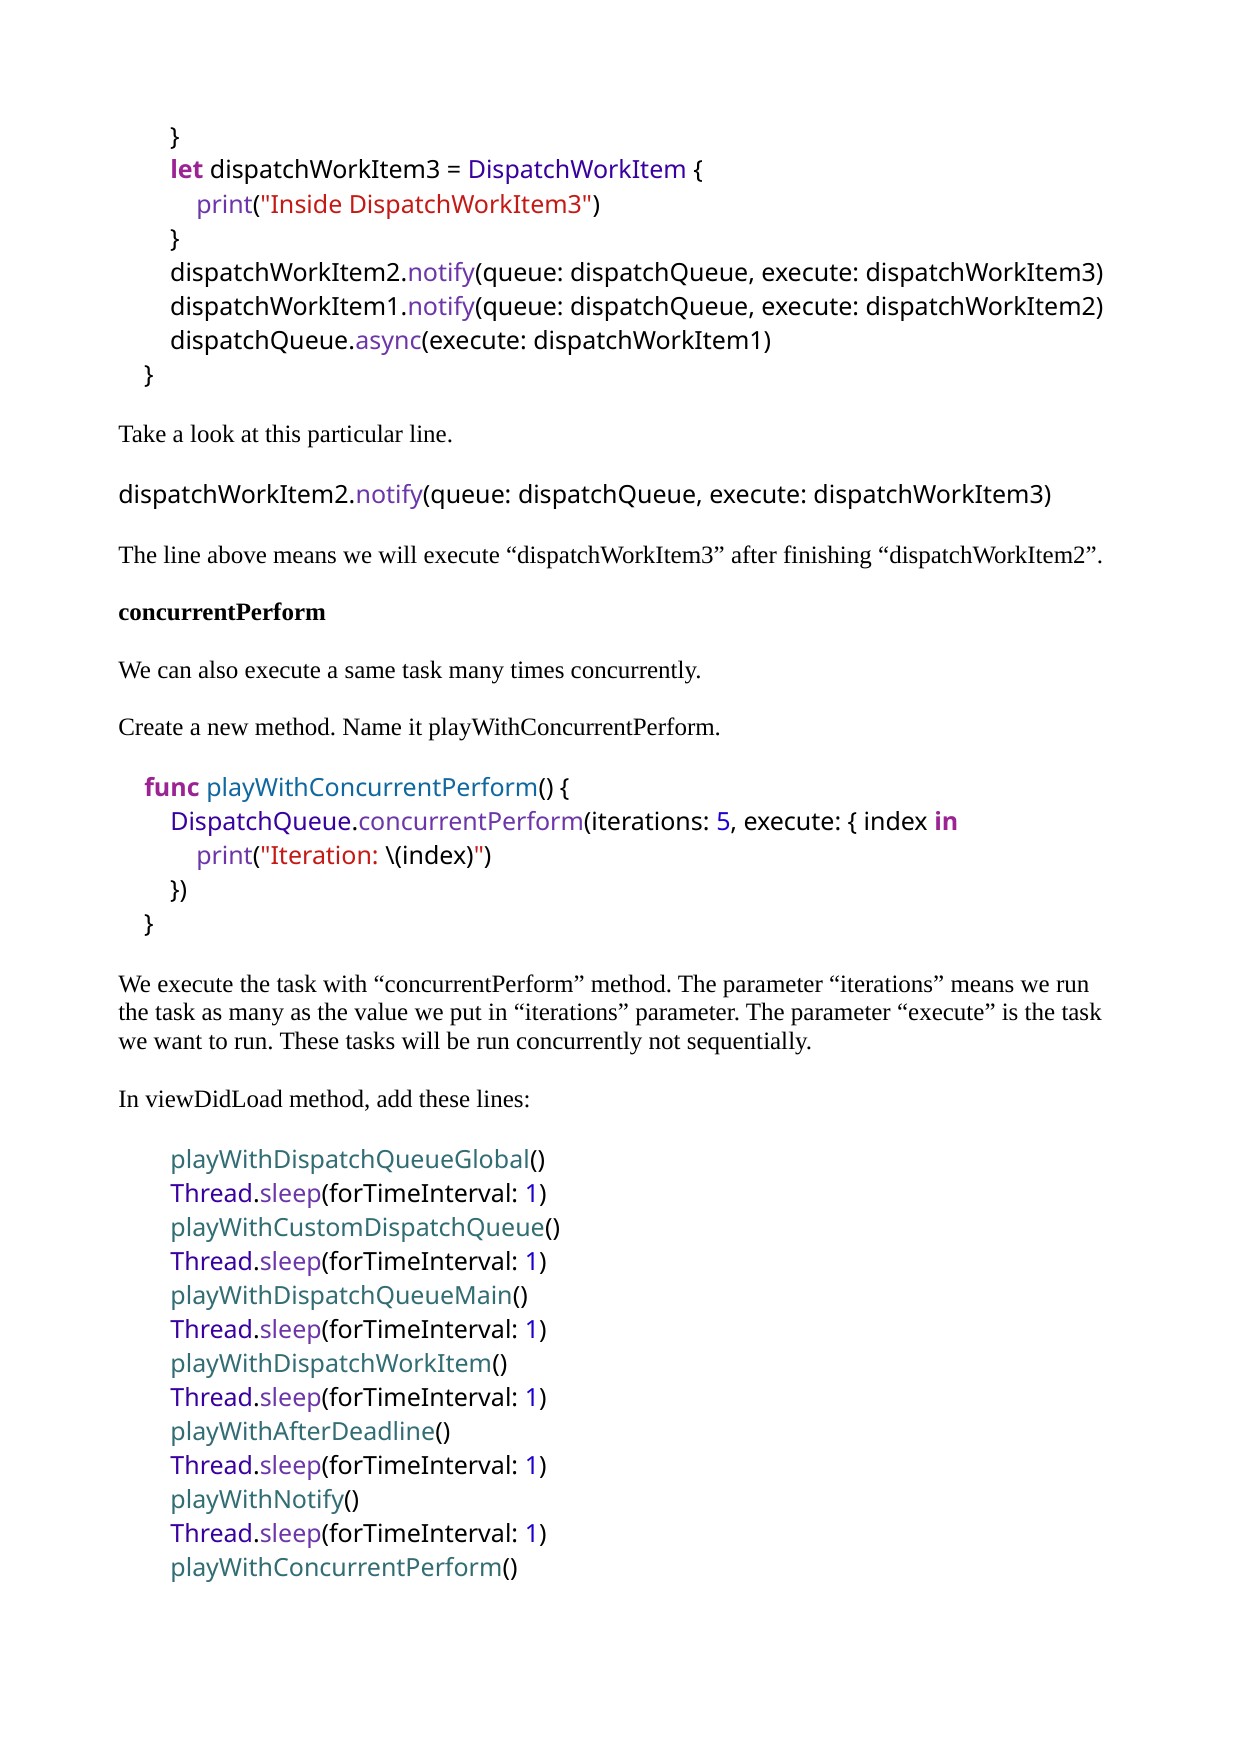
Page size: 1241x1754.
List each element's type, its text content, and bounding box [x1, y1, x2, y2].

text playWithDispatchQueueMain() [118, 1277, 1122, 1312]
text Thread.sleep(forTimeInterval: 1) [118, 1312, 1122, 1346]
text dispatchWorkItem1.notify(queue: dispatchQueue, execute: dispatchWorkItem2) [118, 288, 1122, 322]
text playWithNotify() [118, 1482, 1122, 1516]
text playWithAfterDeadline() [118, 1414, 1122, 1448]
text Take a look at this particular line. [118, 419, 1122, 448]
text Thread.sleep(forTimeInterval: 1) [118, 1380, 1122, 1414]
text playWithConcurrentPerform() [118, 1550, 1122, 1584]
text dispatchWorkItem2.notify(queue: dispatchQueue, execute: dispatchWorkItem3) [118, 254, 1122, 288]
text playWithDispatchWorkItem() [118, 1346, 1122, 1380]
text Thread.sleep(forTimeInterval: 1) [118, 1243, 1122, 1277]
text DispatchQueue.concurrentPerform(iterations: 5, execute: { index in [118, 804, 1122, 838]
text let dispatchWorkItem3 = DispatchWorkItem { [118, 152, 1122, 186]
text print("Inside DispatchWorkItem3") [118, 186, 1122, 220]
text Thread.sleep(forTimeInterval: 1) [118, 1175, 1122, 1209]
text playWithCustomDispatchQueue() [118, 1209, 1122, 1243]
text Thread.sleep(forTimeInterval: 1) [118, 1516, 1122, 1550]
text We can also execute a same task many times concurrently. [118, 655, 1122, 683]
text print("Iteration: \(index)") [118, 838, 1122, 872]
text The line above means we will execute “dispatchWorkItem3” after finishing “dispatchWorkItem2”. [118, 540, 1122, 568]
text } [118, 906, 1122, 940]
text We execute the task with “concurrentPerform” method. The parameter “iterations” means we run the task as many as the value we put in “iterations” parameter. The parameter “execute” is the task we want to run. These tasks will be run concurrently not sequentially. [118, 969, 1122, 1055]
text dispatchWorkItem2.notify(queue: dispatchQueue, execute: dispatchWorkItem3) [118, 477, 1122, 511]
text In viewDidLoad method, add these lines: [118, 1084, 1122, 1112]
text Thread.sleep(forTimeInterval: 1) [118, 1448, 1122, 1482]
text Create a new method. Name it playWithConcurrentPerform. [118, 712, 1122, 741]
text } [118, 220, 1122, 254]
text concurrentPerform [118, 597, 1122, 626]
text } [118, 118, 1122, 152]
text } [118, 357, 1122, 391]
text func playWithConcurrentPerform() { [118, 770, 1122, 804]
text }) [118, 872, 1122, 906]
text playWithDispatchQueueGlobal() [118, 1141, 1122, 1175]
text dispatchQueue.async(execute: dispatchWorkItem1) [118, 322, 1122, 357]
